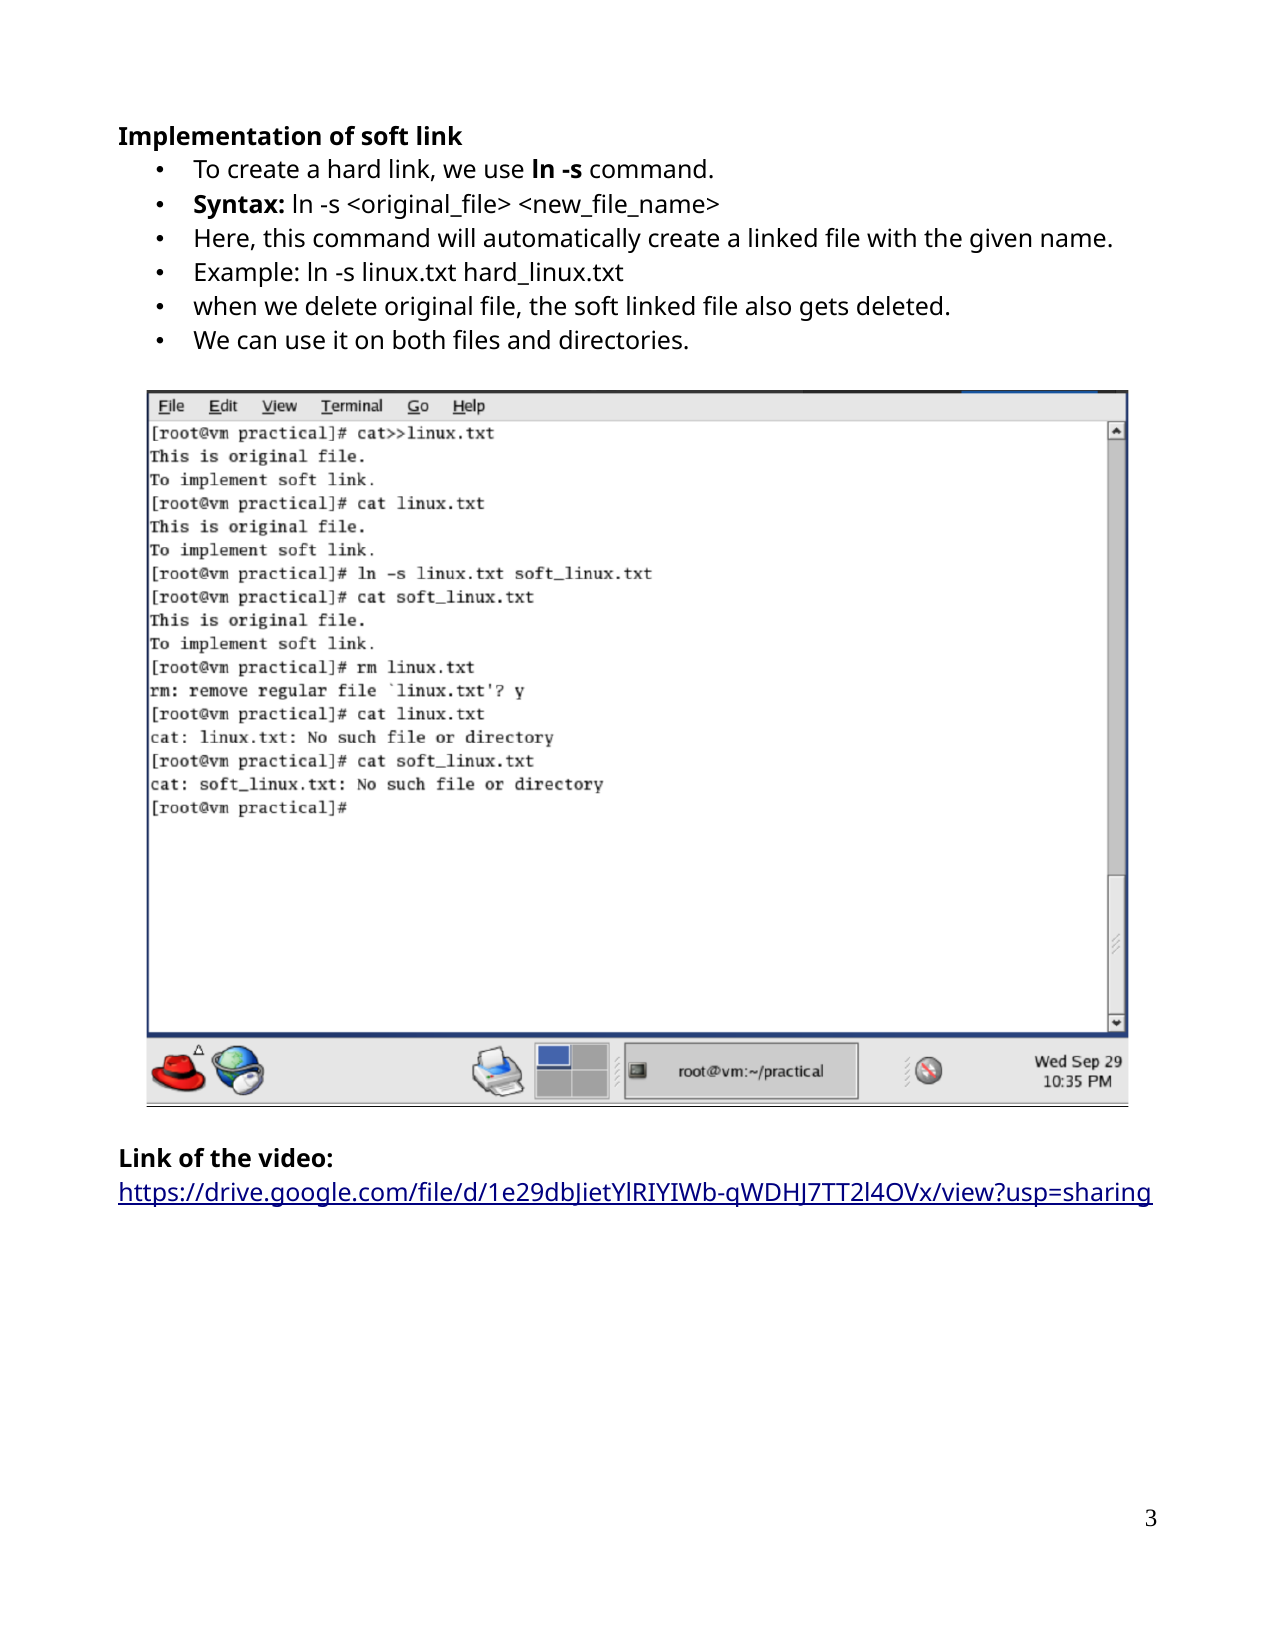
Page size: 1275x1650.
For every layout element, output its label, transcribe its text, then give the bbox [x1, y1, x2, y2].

list To create a hard link, we use ln -s command. [156, 152, 1157, 186]
text Link of the video: [118, 1140, 1157, 1174]
list We can use it on both files and directories. [156, 322, 1157, 357]
list Syntax: ln -s <original_file> <new_file_name> [156, 186, 1157, 220]
list when we delete original file, the soft linked file also gets deleted. [156, 288, 1157, 322]
text https://drive.google.com/file/d/1e29dbJietYlRIYIWb-qWDHJ7TT2l4OVx/view?usp=sharing [118, 1174, 1157, 1208]
list Here, this command will automatically create a linked file with the given name. [156, 220, 1157, 254]
text Implementation of soft link [118, 118, 1157, 152]
picture [146, 390, 1129, 1107]
list Example: ln -s linux.txt hard_linux.txt [156, 254, 1157, 288]
